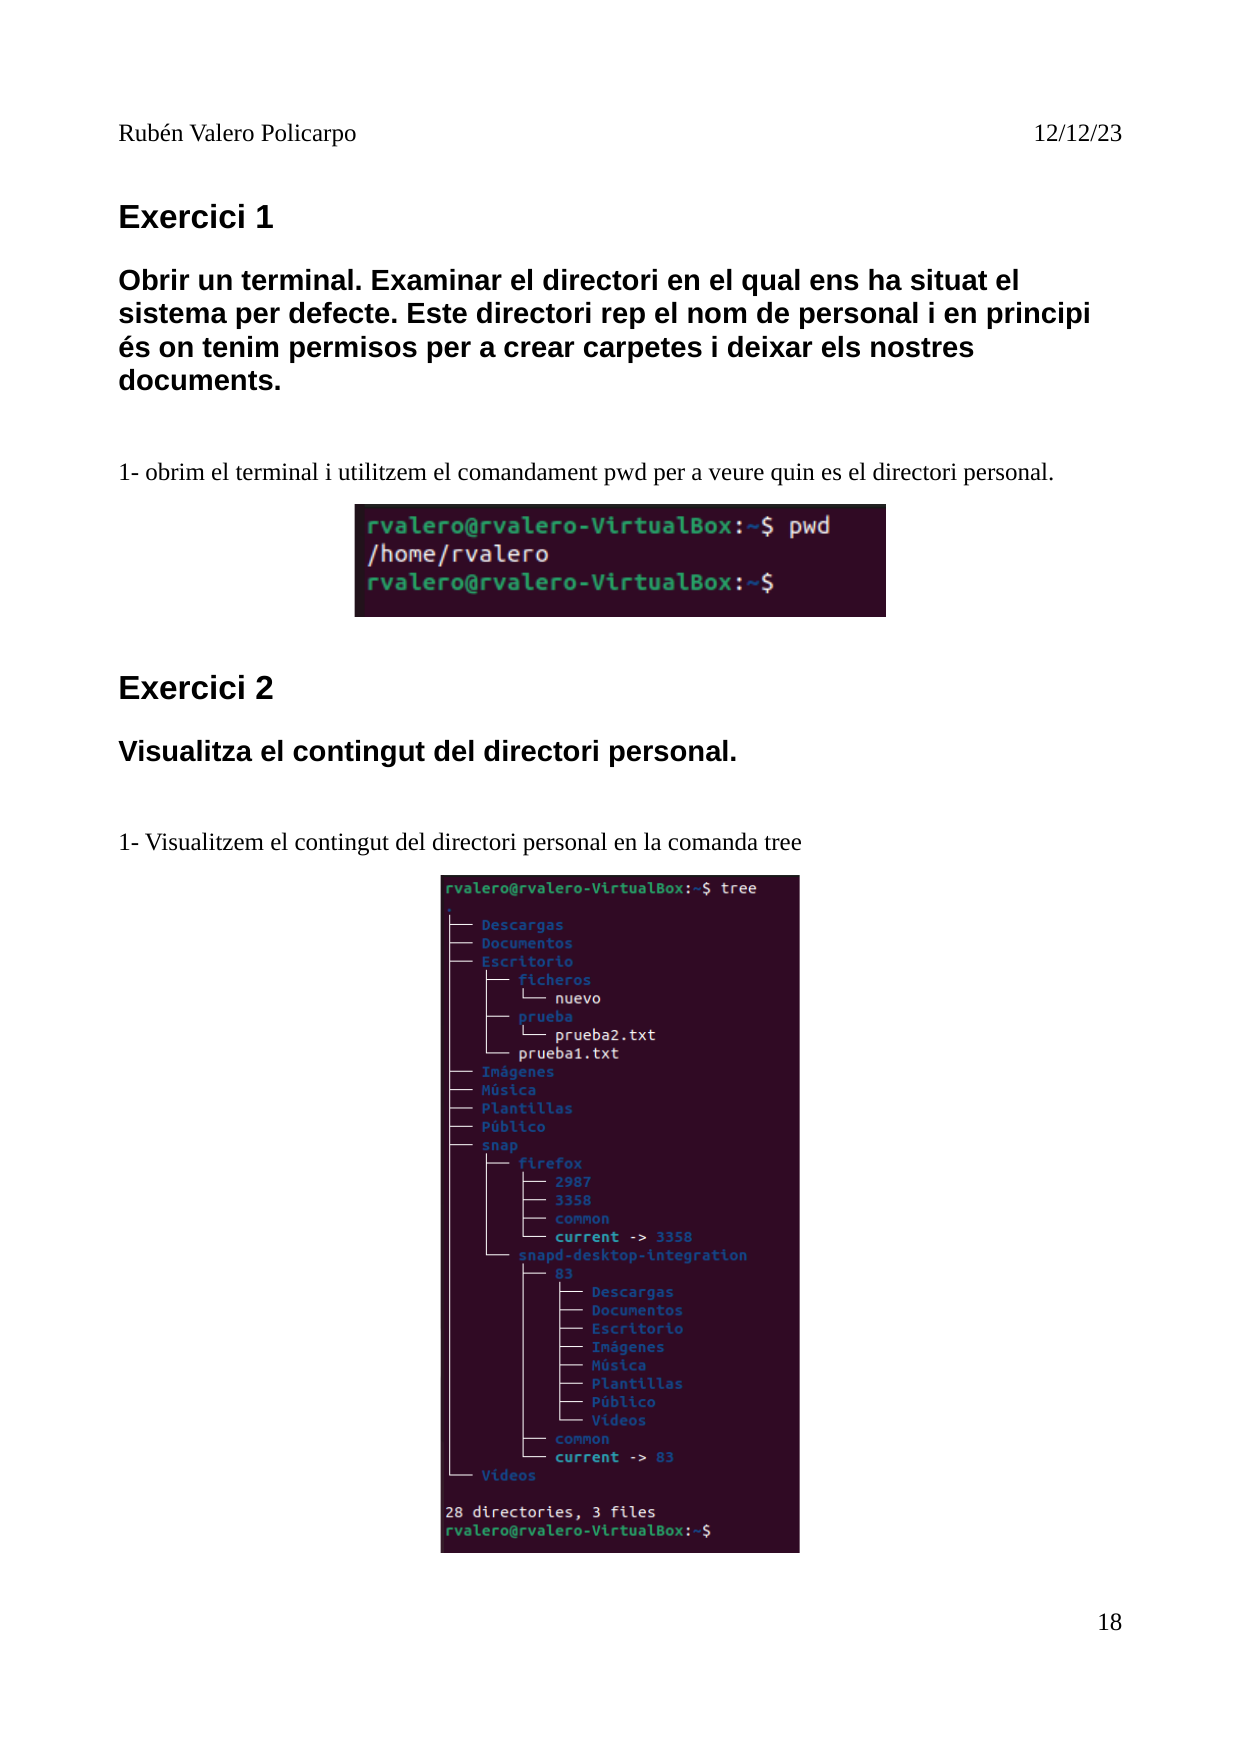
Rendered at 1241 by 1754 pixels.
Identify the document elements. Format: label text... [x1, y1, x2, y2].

subtitle Visualitza el contingut del directori personal. [118, 734, 1122, 767]
text 1- Visualitzem el contingut del directori personal en la comanda tree [118, 827, 1122, 856]
subtitle Exercici 2 [118, 668, 1122, 707]
text 1- obrim el terminal i utilitzem el comandament pwd per a veure quin es el directori personal. [118, 457, 1122, 486]
picture [354, 504, 886, 617]
subtitle Exercici 1 [118, 197, 1122, 236]
picture [440, 875, 800, 1553]
subtitle Obrir un terminal. Examinar el directori en el qual ens ha situat el sistema per defecte. Este directori rep el nom de personal i en principi és on tenim permisos per a crear carpetes i deixar els nostres documents. [118, 263, 1122, 397]
